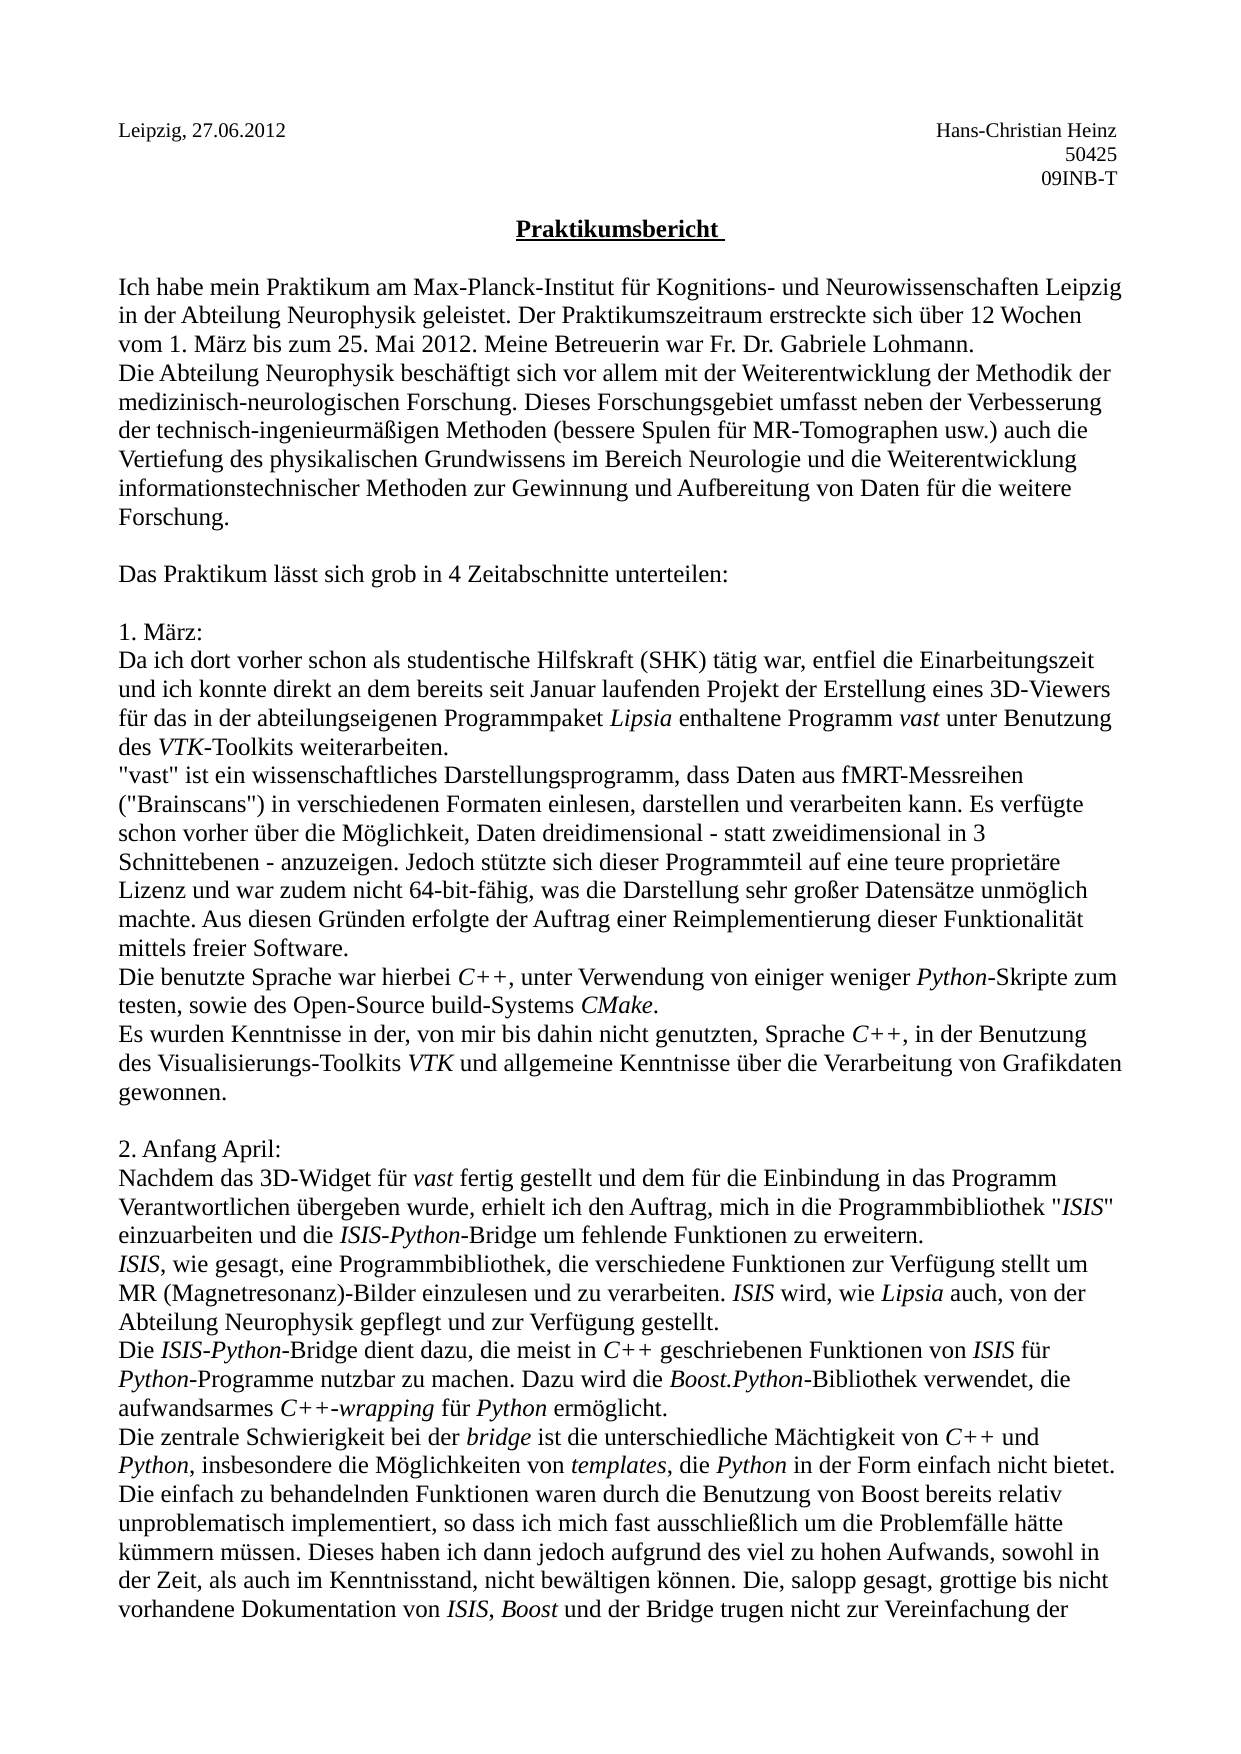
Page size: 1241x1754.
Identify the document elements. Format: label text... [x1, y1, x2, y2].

text Leipzig, 27.06.2012 Hans-Christian Heinz [118, 118, 1122, 142]
text "vast" ist ein wissenschaftliches Darstellungsprogramm, dass Daten aus fMRT-Messreihen ("Brainscans") in verschiedenen Formaten einlesen, darstellen und verarbeiten kann. Es verfügte schon vorher über die Möglichkeit, Daten dreidimensional - statt zweidimensional in 3 Schnittebenen - anzuzeigen. Jedoch stützte sich dieser Programmteil auf eine teure proprietäre Lizenz und war zudem nicht 64-bit-fähig, was die Darstellung sehr großer Datensätze unmöglich machte. Aus diesen Gründen erfolgte der Auftrag einer Reimplementierung dieser Funktionalität mittels freier Software. [118, 761, 1122, 962]
text Die ISIS-Python-Bridge dient dazu, die meist in C++ geschriebenen Funktionen von ISIS für Python-Programme nutzbar zu machen. Dazu wird die Boost.Python-Bibliothek verwendet, die aufwandsarmes C++-wrapping für Python ermöglicht. [118, 1336, 1122, 1422]
text Das Praktikum lässt sich grob in 4 Zeitabschnitte unterteilen: [118, 559, 1122, 588]
text Ich habe mein Praktikum am Max-Planck-Institut für Kognitions- und Neurowissenschaften Leipzig in der Abteilung Neurophysik geleistet. Der Praktikumszeitraum erstreckte sich über 12 Wochen vom 1. März bis zum 25. Mai 2012. Meine Betreuerin war Fr. Dr. Gabriele Lohmann. [118, 272, 1122, 358]
text ISIS, wie gesagt, eine Programmbibliothek, die verschiedene Funktionen zur Verfügung stellt um MR (Magnetresonanz)-Bilder einzulesen und zu verarbeiten. ISIS wird, wie Lipsia auch, von der Abteilung Neurophysik gepflegt und zur Verfügung gestellt. [118, 1249, 1122, 1336]
text Die einfach zu behandelnden Funktionen waren durch die Benutzung von Boost bereits relativ unproblematisch implementiert, so dass ich mich fast ausschließlich um die Problemfälle hätte kümmern müssen. Dieses haben ich dann jedoch aufgrund des viel zu hohen Aufwands, sowohl in der Zeit, als auch im Kenntnisstand, nicht bewältigen können. Die, salopp gesagt, grottige bis nicht vorhandene Dokumentation von ISIS, Boost und der Bridge trugen nicht zur Vereinfachung der [118, 1479, 1122, 1623]
text Die zentrale Schwierigkeit bei der bridge ist die unterschiedliche Mächtigkeit von C++ und Python, insbesondere die Möglichkeiten von templates, die Python in der Form einfach nicht bietet. [118, 1422, 1122, 1479]
text Praktikumsbericht [118, 214, 1122, 243]
text Es wurden Kenntnisse in der, von mir bis dahin nicht genutzten, Sprache C++, in der Benutzung des Visualisierungs-Toolkits VTK und allgemeine Kenntnisse über die Verarbeitung von Grafikdaten gewonnen. [118, 1019, 1122, 1106]
text 2. Anfang April: [118, 1134, 1122, 1163]
text 50425 [118, 142, 1122, 166]
text 09INB-T [118, 166, 1122, 190]
text Die Abteilung Neurophysik beschäftigt sich vor allem mit der Weiterentwicklung der Methodik der medizinisch-neurologischen Forschung. Dieses Forschungsgebiet umfasst neben der Verbesserung der technisch-ingenieurmäßigen Methoden (bessere Spulen für MR-Tomographen usw.) auch die Vertiefung des physikalischen Grundwissens im Bereich Neurologie und die Weiterentwicklung informationstechnischer Methoden zur Gewinnung und Aufbereitung von Daten für die weitere Forschung. [118, 358, 1122, 531]
text Da ich dort vorher schon als studentische Hilfskraft (SHK) tätig war, entfiel die Einarbeitungszeit und ich konnte direkt an dem bereits seit Januar laufenden Projekt der Erstellung eines 3D-Viewers für das in der abteilungseigenen Programmpaket Lipsia enthaltene Programm vast unter Benutzung des VTK-Toolkits weiterarbeiten. [118, 646, 1122, 761]
text 1. März: [118, 617, 1122, 646]
text Die benutzte Sprache war hierbei C++, unter Verwendung von einiger weniger Python-Skripte zum testen, sowie des Open-Source build-Systems CMake. [118, 962, 1122, 1019]
text Nachdem das 3D-Widget für vast fertig gestellt und dem für die Einbindung in das Programm Verantwortlichen übergeben wurde, erhielt ich den Auftrag, mich in die Programmbibliothek "ISIS" einzuarbeiten und die ISIS-Python-Bridge um fehlende Funktionen zu erweitern. [118, 1163, 1122, 1249]
